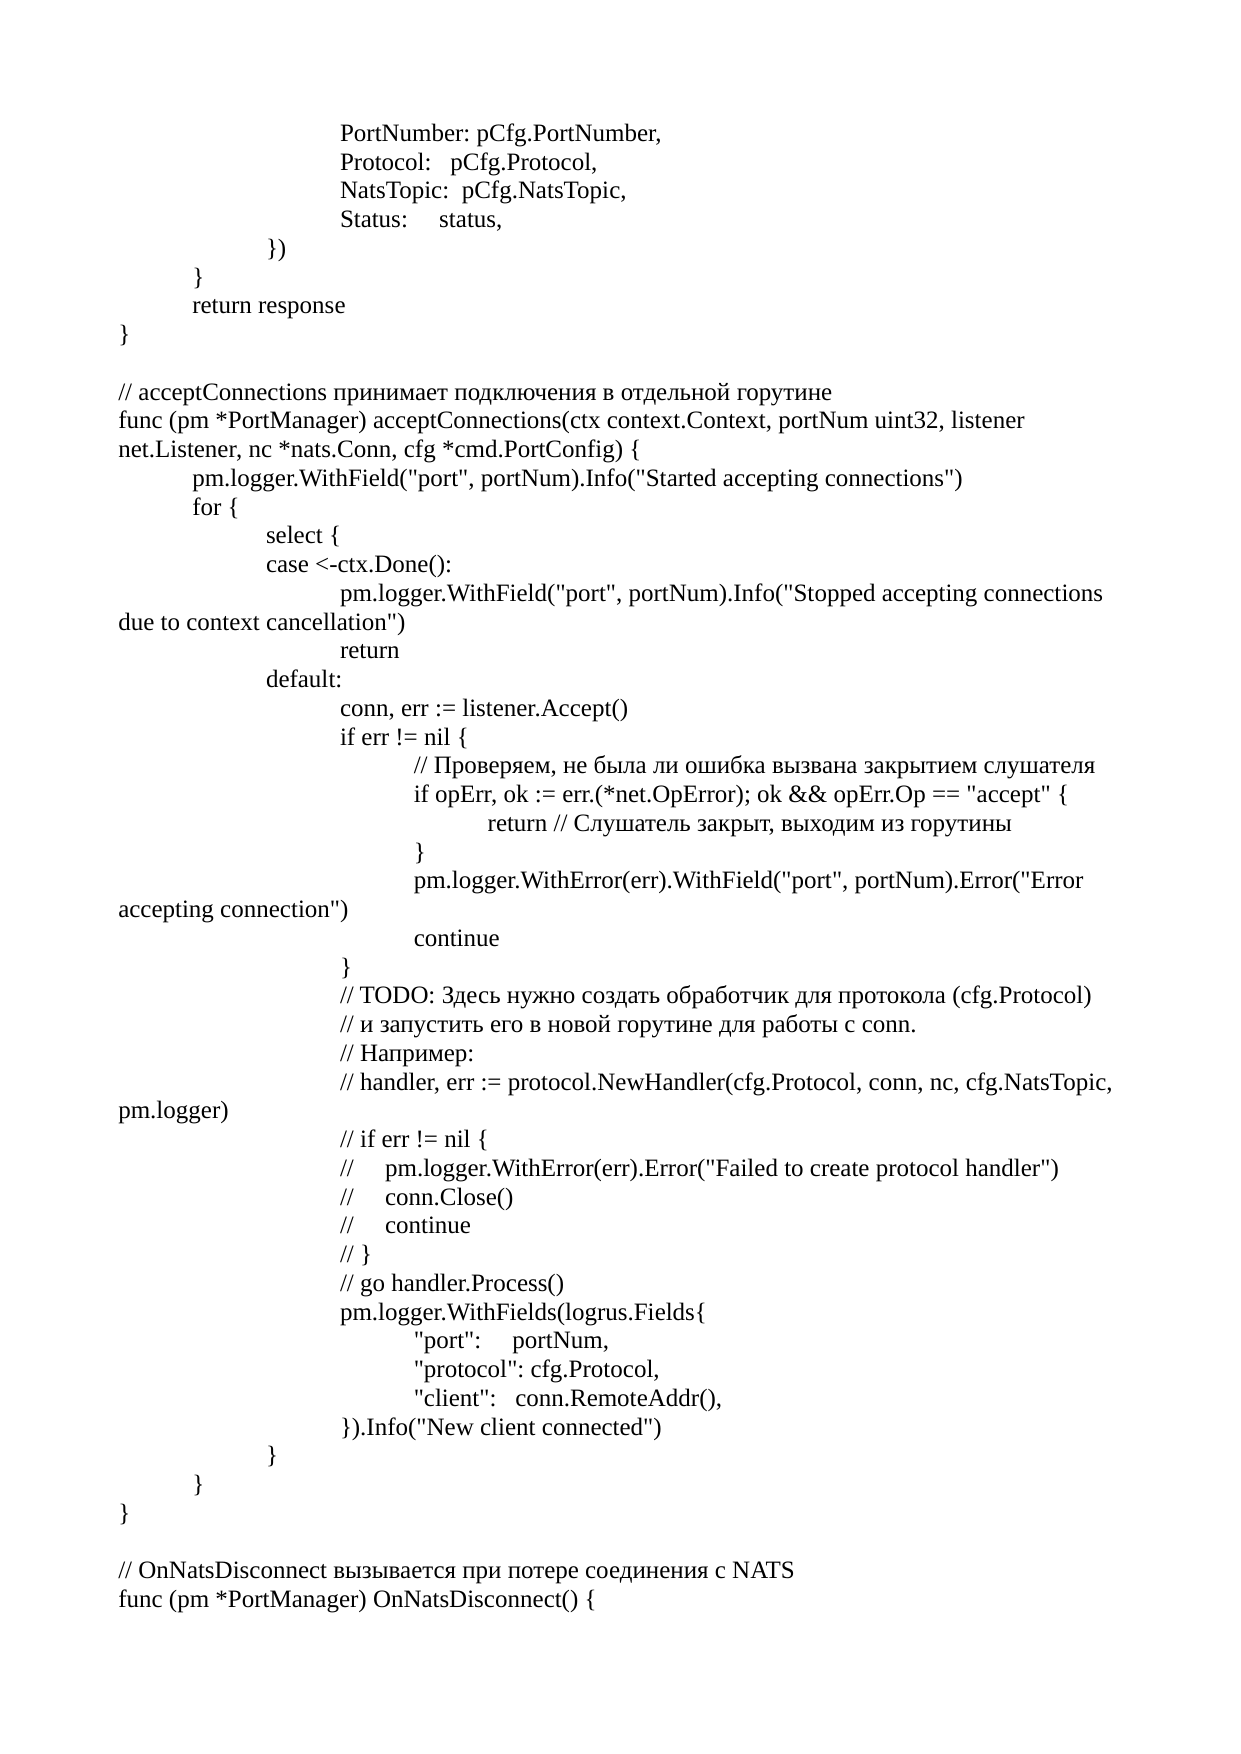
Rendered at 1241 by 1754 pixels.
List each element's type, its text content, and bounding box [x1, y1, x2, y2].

text }).Info("New client connected") [118, 1412, 1122, 1441]
text "port": portNum, [118, 1326, 1122, 1354]
text case <-ctx.Done(): [118, 549, 1122, 578]
text // pm.logger.WithError(err).Error("Failed to create protocol handler") [118, 1153, 1122, 1182]
text continue [118, 923, 1122, 952]
text default: [118, 664, 1122, 693]
text "client": conn.RemoteAddr(), [118, 1383, 1122, 1412]
text } [118, 1469, 1122, 1498]
text conn, err := listener.Accept() [118, 693, 1122, 722]
text pm.logger.WithField("port", portNum).Info("Started accepting connections") [118, 463, 1122, 492]
text // OnNatsDisconnect вызывается при потере соединения с NATS [118, 1556, 1122, 1584]
text if opErr, ok := err.(*net.OpError); ok && opErr.Op == "accept" { [118, 779, 1122, 808]
text func (pm *PortManager) acceptConnections(ctx context.Context, portNum uint32, listener net.Listener, nc *nats.Conn, cfg *cmd.PortConfig) { [118, 406, 1122, 463]
text pm.logger.WithError(err).WithField("port", portNum).Error("Error accepting connection") [118, 866, 1122, 923]
text select { [118, 521, 1122, 549]
text } [118, 952, 1122, 981]
text if err != nil { [118, 722, 1122, 751]
text Status: status, [118, 204, 1122, 233]
text } [118, 319, 1122, 348]
text func (pm *PortManager) OnNatsDisconnect() { [118, 1584, 1122, 1613]
text } [118, 1498, 1122, 1527]
text // handler, err := protocol.NewHandler(cfg.Protocol, conn, nc, cfg.NatsTopic, pm.logger) [118, 1067, 1122, 1124]
text } [118, 262, 1122, 291]
text // acceptConnections принимает подключения в отдельной горутине [118, 377, 1122, 406]
text // } [118, 1239, 1122, 1268]
text return [118, 636, 1122, 664]
text // conn.Close() [118, 1182, 1122, 1211]
text // Например: [118, 1038, 1122, 1067]
text // Проверяем, не была ли ошибка вызвана закрытием слушателя [118, 751, 1122, 779]
text pm.logger.WithFields(logrus.Fields{ [118, 1297, 1122, 1326]
text // if err != nil { [118, 1124, 1122, 1153]
text } [118, 837, 1122, 866]
text // continue [118, 1211, 1122, 1239]
text "protocol": cfg.Protocol, [118, 1354, 1122, 1383]
text NatsTopic: pCfg.NatsTopic, [118, 176, 1122, 204]
text pm.logger.WithField("port", portNum).Info("Stopped accepting connections due to context cancellation") [118, 578, 1122, 636]
text Protocol: pCfg.Protocol, [118, 147, 1122, 176]
text return response [118, 291, 1122, 319]
text for { [118, 492, 1122, 521]
text // TODO: Здесь нужно создать обработчик для протокола (cfg.Protocol) [118, 981, 1122, 1009]
text }) [118, 233, 1122, 262]
text // и запустить его в новой горутине для работы с conn. [118, 1009, 1122, 1038]
text // go handler.Process() [118, 1268, 1122, 1297]
text return // Слушатель закрыт, выходим из горутины [118, 808, 1122, 837]
text } [118, 1441, 1122, 1469]
text PortNumber: pCfg.PortNumber, [118, 118, 1122, 147]
